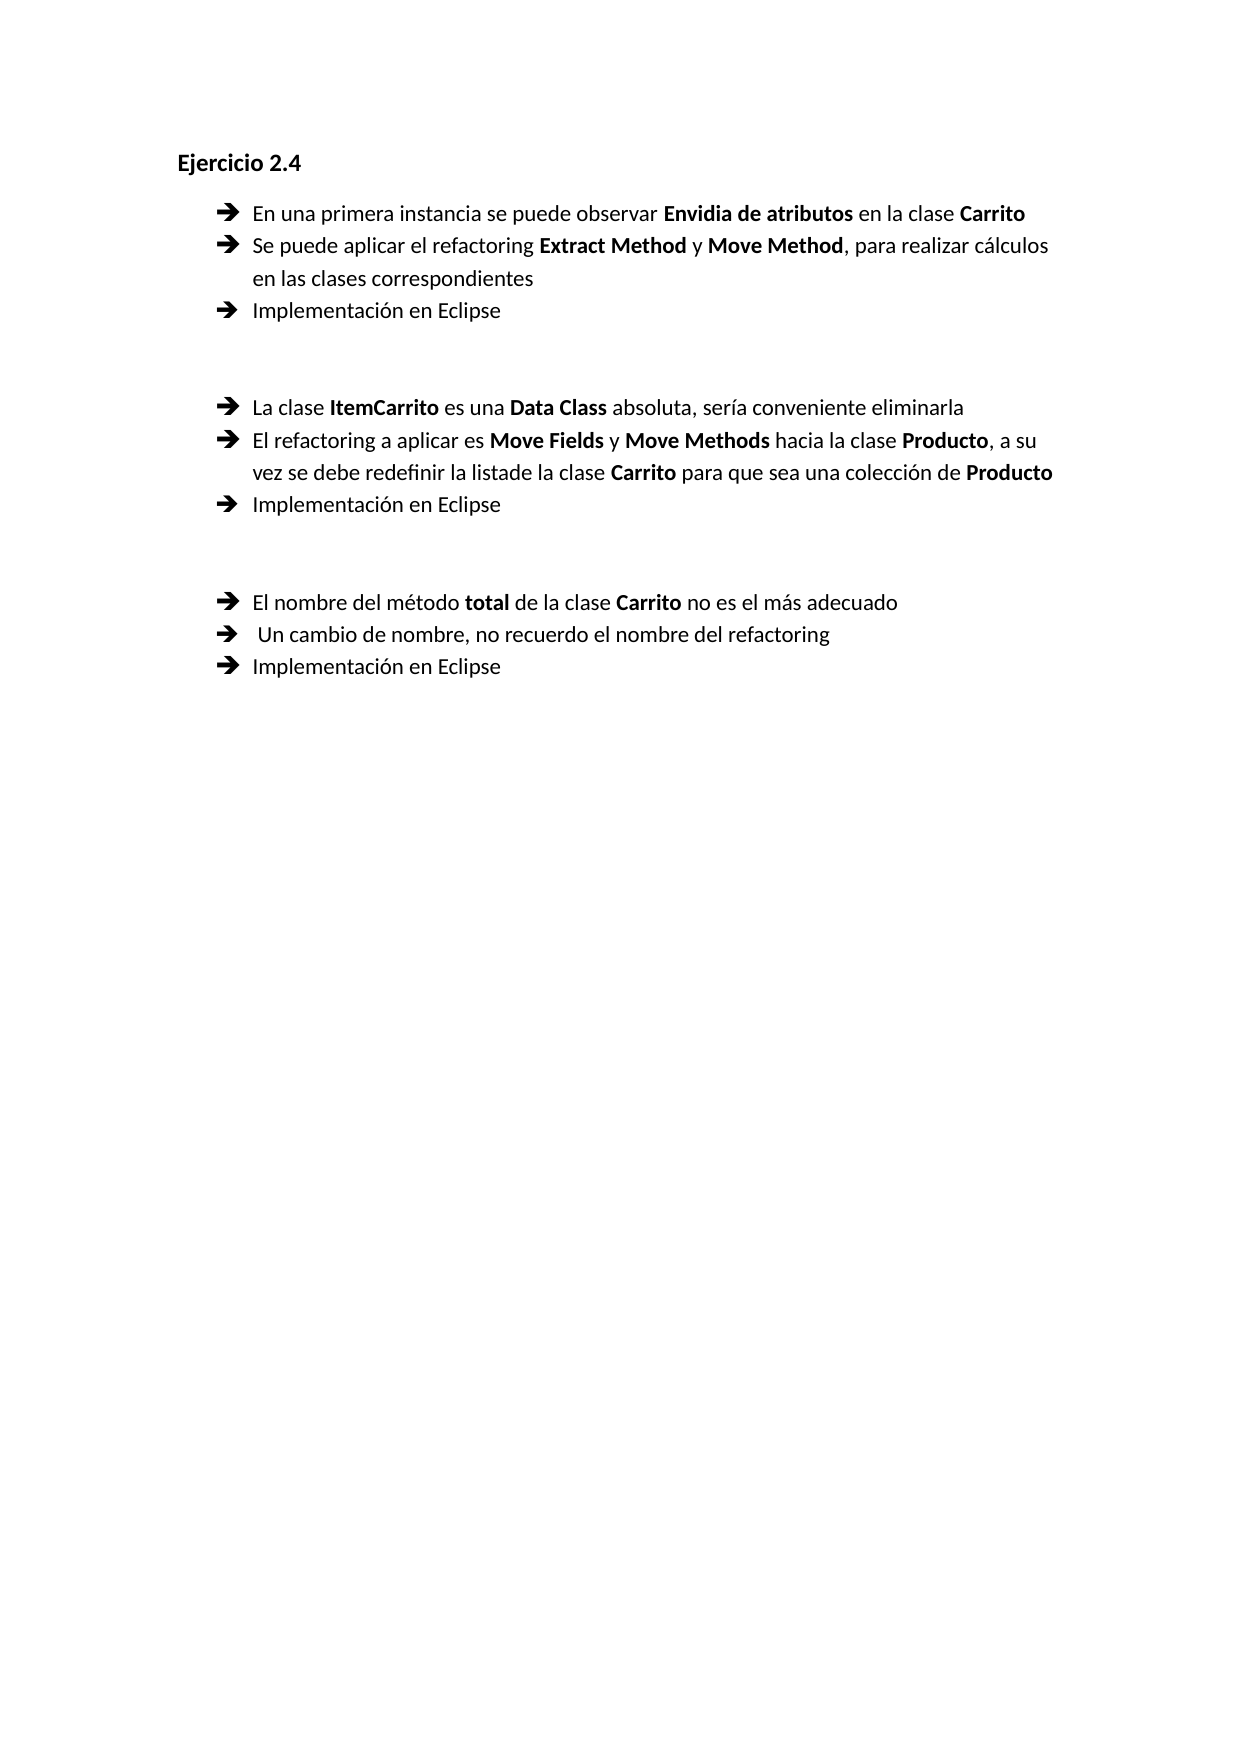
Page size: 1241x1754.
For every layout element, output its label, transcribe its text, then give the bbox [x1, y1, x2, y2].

list En una primera instancia se puede observar Envidia de atributos en la clase Carrito [215, 199, 1063, 227]
list Implementación en Eclipse [215, 490, 1063, 518]
list El refactoring a aplicar es Move Fields y Move Methods hacia la clase Producto, a su vez se debe redefinir la listade la clase Carrito para que sea una colección de Producto [215, 426, 1063, 486]
list Se puede aplicar el refactoring Extract Method y Move Method, para realizar cálculos en las clases correspondientes [215, 231, 1063, 292]
list La clase ItemCarrito es una Data Class absoluta, sería conveniente eliminarla [215, 393, 1063, 422]
list Un cambio de nombre, no recuerdo el nombre del refactoring [215, 620, 1063, 648]
list Implementación en Eclipse [215, 652, 1063, 680]
list El nombre del método total de la clase Carrito no es el más adecuado [215, 588, 1063, 616]
list Implementación en Eclipse [215, 296, 1063, 324]
text Ejercicio 2.4 [177, 148, 1063, 178]
